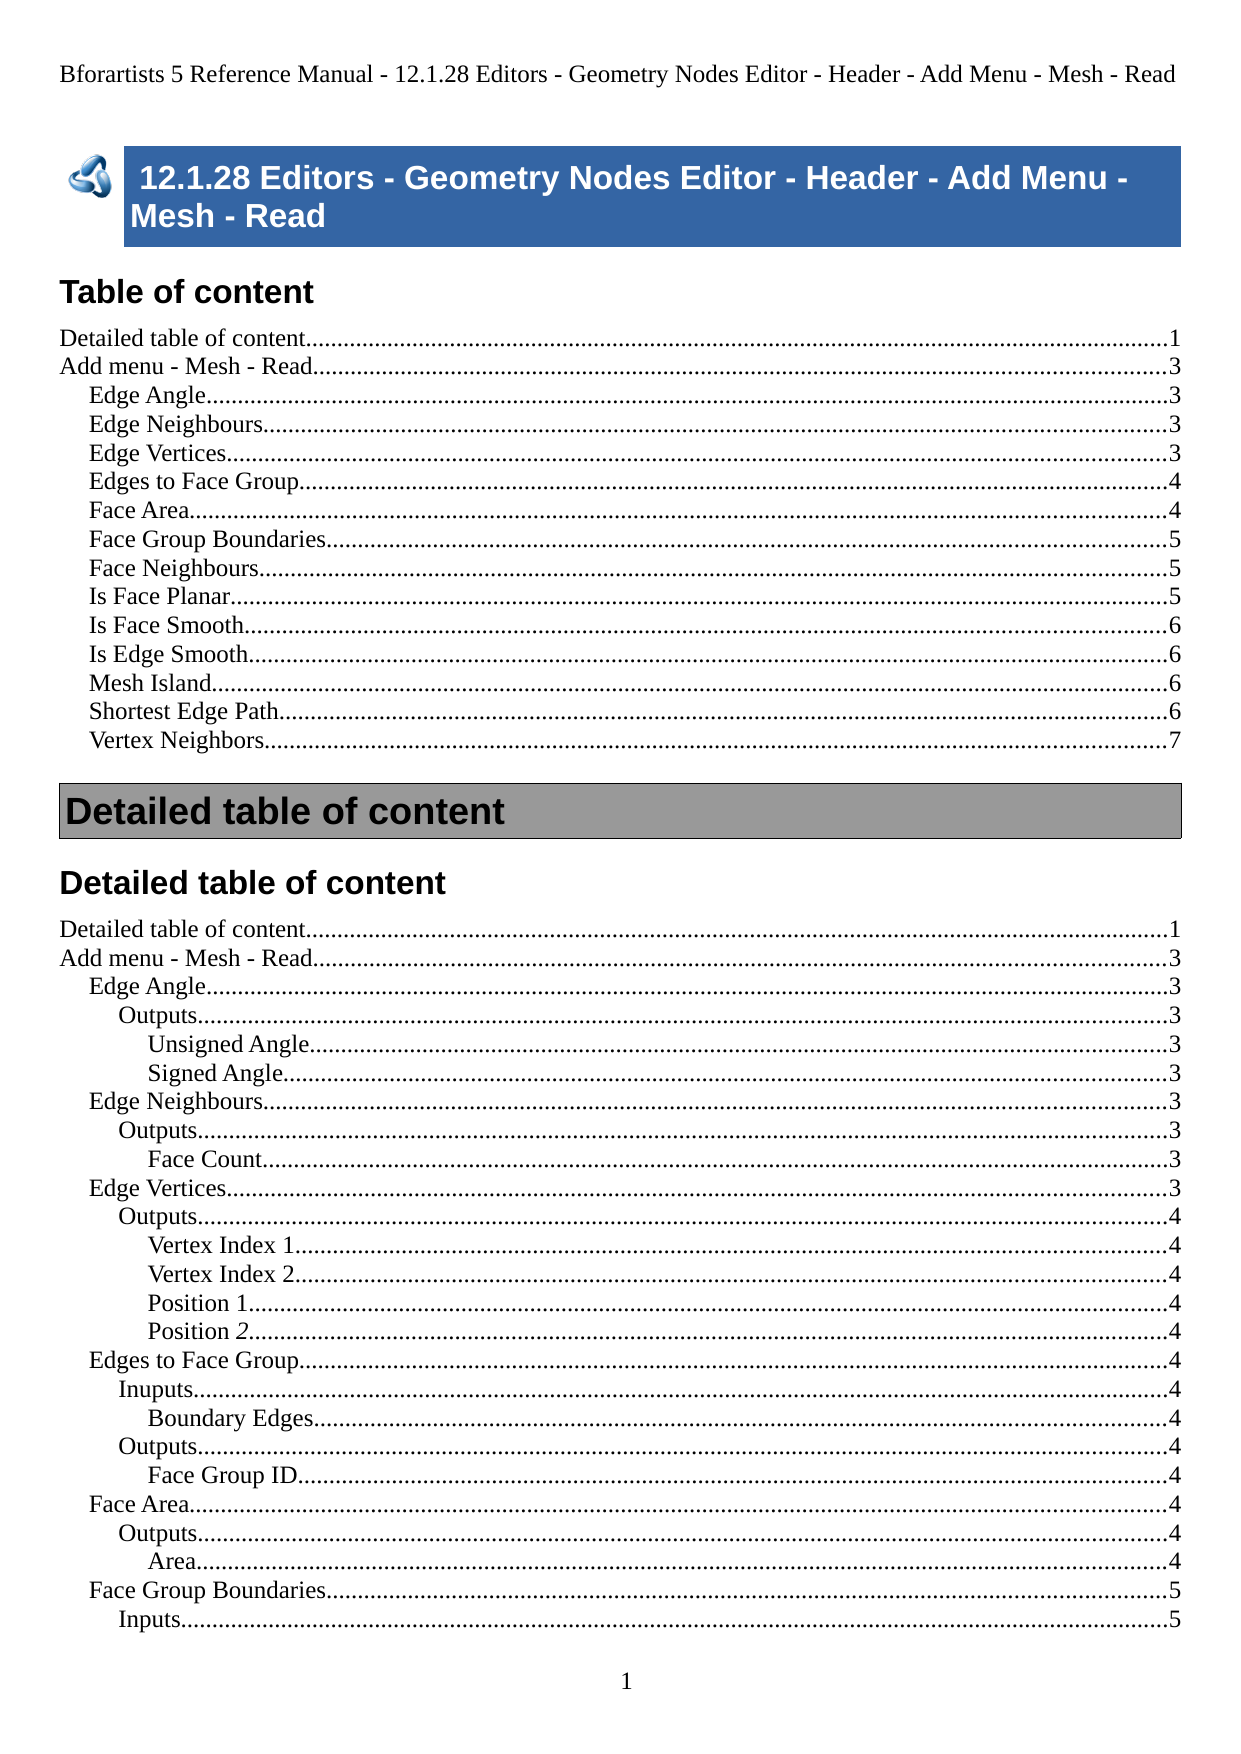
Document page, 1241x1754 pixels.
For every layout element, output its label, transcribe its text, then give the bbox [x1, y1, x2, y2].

text Boundary Edges 4 [147, 1403, 1181, 1431]
text Edge Vertices 3 [88, 1173, 1181, 1201]
text Face Area 4 [88, 495, 1181, 524]
text Face Count 3 [147, 1144, 1181, 1173]
text Edge Neighbours 3 [88, 409, 1181, 438]
text Position 1 4 [147, 1288, 1181, 1316]
text Edge Neighbours 3 [88, 1086, 1181, 1115]
text Outputs 4 [118, 1431, 1181, 1460]
text Mesh Island 6 [88, 668, 1181, 696]
text Edge Angle 3 [88, 380, 1181, 409]
table_header 12.1.28 Editors - Geometry Nodes Editor - Header - Add Menu - Mesh - Read [124, 146, 1181, 247]
text Outputs 3 [118, 1000, 1181, 1029]
subtitle Detailed table of content [59, 863, 1181, 901]
table_header [59, 146, 124, 247]
text Edges to Face Group 4 [88, 1345, 1181, 1374]
text Vertex Index 2 4 [147, 1259, 1181, 1288]
text Detailed table of content 1 [59, 323, 1181, 351]
text Face Neighbours 5 [88, 553, 1181, 581]
text Face Group ID 4 [147, 1460, 1181, 1489]
text Outputs 4 [118, 1201, 1181, 1230]
text Is Face Smooth 6 [88, 610, 1181, 639]
picture [65, 152, 114, 201]
text Inuputs 4 [118, 1374, 1181, 1403]
text Is Edge Smooth 6 [88, 639, 1181, 668]
text Face Group Boundaries 5 [88, 1575, 1181, 1604]
text Edge Vertices 3 [88, 438, 1181, 466]
text Area 4 [147, 1546, 1181, 1575]
text Vertex Index 1 4 [147, 1230, 1181, 1259]
subtitle Table of content [59, 272, 1181, 310]
text Position 2 4 [147, 1316, 1181, 1345]
text Inputs 5 [118, 1604, 1181, 1633]
text Edge Angle 3 [88, 971, 1181, 1000]
text Detailed table of content 1 [59, 914, 1181, 943]
text Add menu - Mesh - Read 3 [59, 943, 1181, 971]
table_header Detailed table of content [60, 784, 1181, 838]
text Unsigned Angle 3 [147, 1029, 1181, 1058]
text Add menu - Mesh - Read 3 [59, 351, 1181, 380]
text Face Area 4 [88, 1489, 1181, 1518]
text Vertex Neighbors 7 [88, 725, 1181, 754]
text Signed Angle 3 [147, 1058, 1181, 1086]
text Is Face Planar 5 [88, 581, 1181, 610]
text Outputs 4 [118, 1518, 1181, 1546]
text Face Group Boundaries 5 [88, 524, 1181, 553]
text Edges to Face Group 4 [88, 466, 1181, 495]
text Shortest Edge Path 6 [88, 696, 1181, 725]
text Outputs 3 [118, 1115, 1181, 1144]
